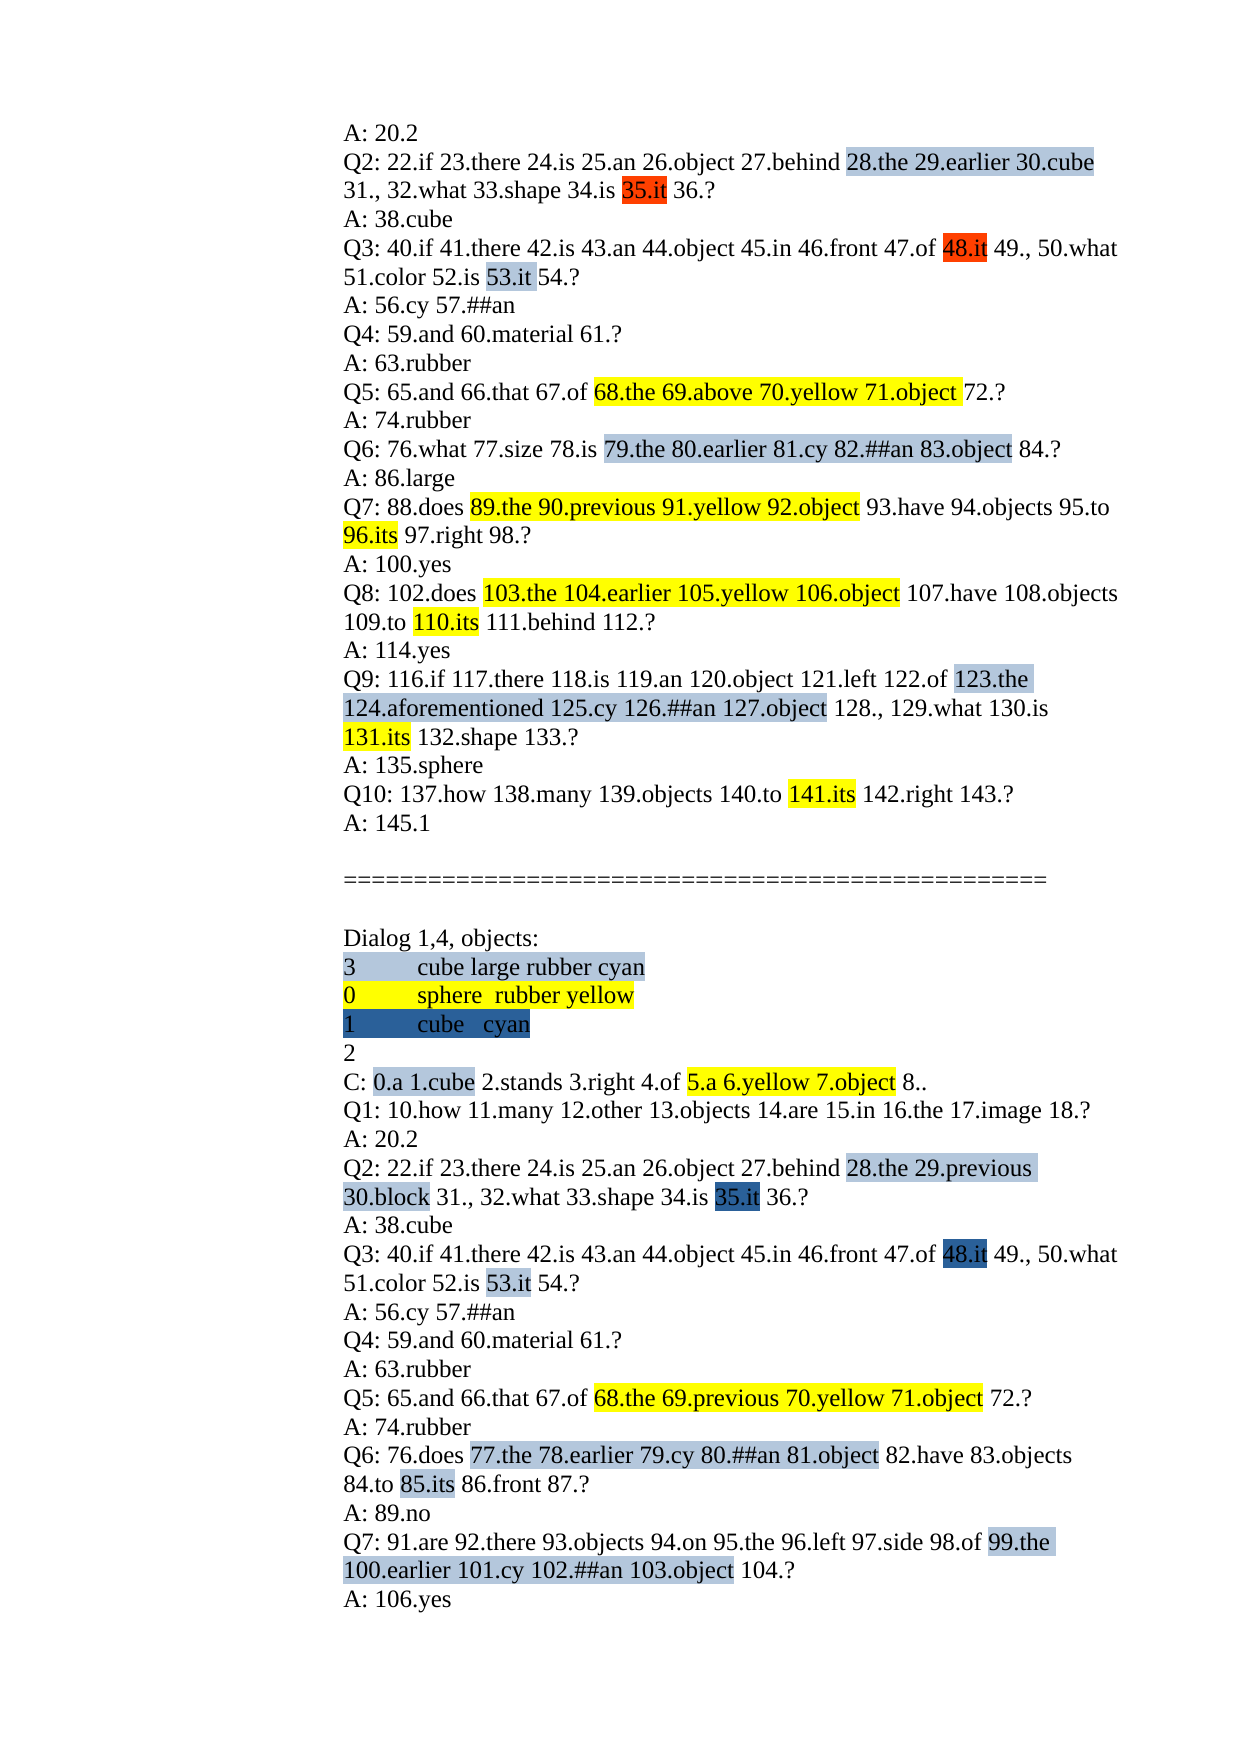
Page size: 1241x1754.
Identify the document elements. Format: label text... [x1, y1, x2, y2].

text Q3: 40.if 41.there 42.is 43.an 44.object 45.in 46.front 47.of 48.it 49., 50.what 51.color 52.is 53.it 54.? [343, 233, 1122, 291]
text 1 cube cyan [343, 1009, 1122, 1038]
text Q5: 65.and 66.that 67.of 68.the 69.above 70.yellow 71.object 72.? [343, 377, 1122, 406]
text 0 sphere rubber yellow [343, 981, 1122, 1009]
text A: 145.1 [343, 808, 1122, 837]
text Q1: 10.how 11.many 12.other 13.objects 14.are 15.in 16.the 17.image 18.? [343, 1096, 1122, 1124]
text Q7: 91.are 92.there 93.objects 94.on 95.the 96.left 97.side 98.of 99.the 100.earlier 101.cy 102.##an 103.object 104.? [343, 1527, 1122, 1584]
text 3 cube large rubber cyan [343, 952, 1122, 981]
text A: 63.rubber [343, 1354, 1122, 1383]
text A: 106.yes [343, 1584, 1122, 1613]
text A: 74.rubber [343, 406, 1122, 434]
text A: 56.cy 57.##an [343, 291, 1122, 319]
text ================================================== [343, 866, 1122, 894]
text Q8: 102.does 103.the 104.earlier 105.yellow 106.object 107.have 108.objects 109.to 110.its 111.behind 112.? [343, 578, 1122, 636]
text Q6: 76.does 77.the 78.earlier 79.cy 80.##an 81.object 82.have 83.objects 84.to 85.its 86.front 87.? [343, 1441, 1122, 1498]
text A: 86.large [343, 463, 1122, 492]
text Q4: 59.and 60.material 61.? [343, 319, 1122, 348]
text A: 38.cube [343, 1211, 1122, 1239]
text Q2: 22.if 23.there 24.is 25.an 26.object 27.behind 28.the 29.earlier 30.cube 31., 32.what 33.shape 34.is 35.it 36.? [343, 147, 1122, 204]
text A: 135.sphere [343, 751, 1122, 779]
text A: 100.yes [343, 549, 1122, 578]
text Q4: 59.and 60.material 61.? [343, 1326, 1122, 1354]
text Q5: 65.and 66.that 67.of 68.the 69.previous 70.yellow 71.object 72.? [343, 1383, 1122, 1412]
text A: 20.2 [343, 118, 1122, 147]
text A: 20.2 [343, 1124, 1122, 1153]
text A: 38.cube [343, 204, 1122, 233]
text Q9: 116.if 117.there 118.is 119.an 120.object 121.left 122.of 123.the 124.aforementioned 125.cy 126.##an 127.object 128., 129.what 130.is 131.its 132.shape 133.? [343, 664, 1122, 751]
text Q2: 22.if 23.there 24.is 25.an 26.object 27.behind 28.the 29.previous 30.block 31., 32.what 33.shape 34.is 35.it 36.? [343, 1153, 1122, 1211]
text 2 [343, 1038, 1122, 1067]
text A: 89.no [343, 1498, 1122, 1527]
text C: 0.a 1.cube 2.stands 3.right 4.of 5.a 6.yellow 7.object 8.. [343, 1067, 1122, 1096]
text A: 74.rubber [343, 1412, 1122, 1441]
text A: 63.rubber [343, 348, 1122, 377]
text A: 114.yes [343, 636, 1122, 664]
text Q6: 76.what 77.size 78.is 79.the 80.earlier 81.cy 82.##an 83.object 84.? [343, 434, 1122, 463]
text Q7: 88.does 89.the 90.previous 91.yellow 92.object 93.have 94.objects 95.to 96.its 97.right 98.? [343, 492, 1122, 549]
text Q10: 137.how 138.many 139.objects 140.to 141.its 142.right 143.? [343, 779, 1122, 808]
text Dialog 1,4, objects: [343, 923, 1122, 952]
text Q3: 40.if 41.there 42.is 43.an 44.object 45.in 46.front 47.of 48.it 49., 50.what 51.color 52.is 53.it 54.? [343, 1239, 1122, 1297]
text A: 56.cy 57.##an [343, 1297, 1122, 1326]
